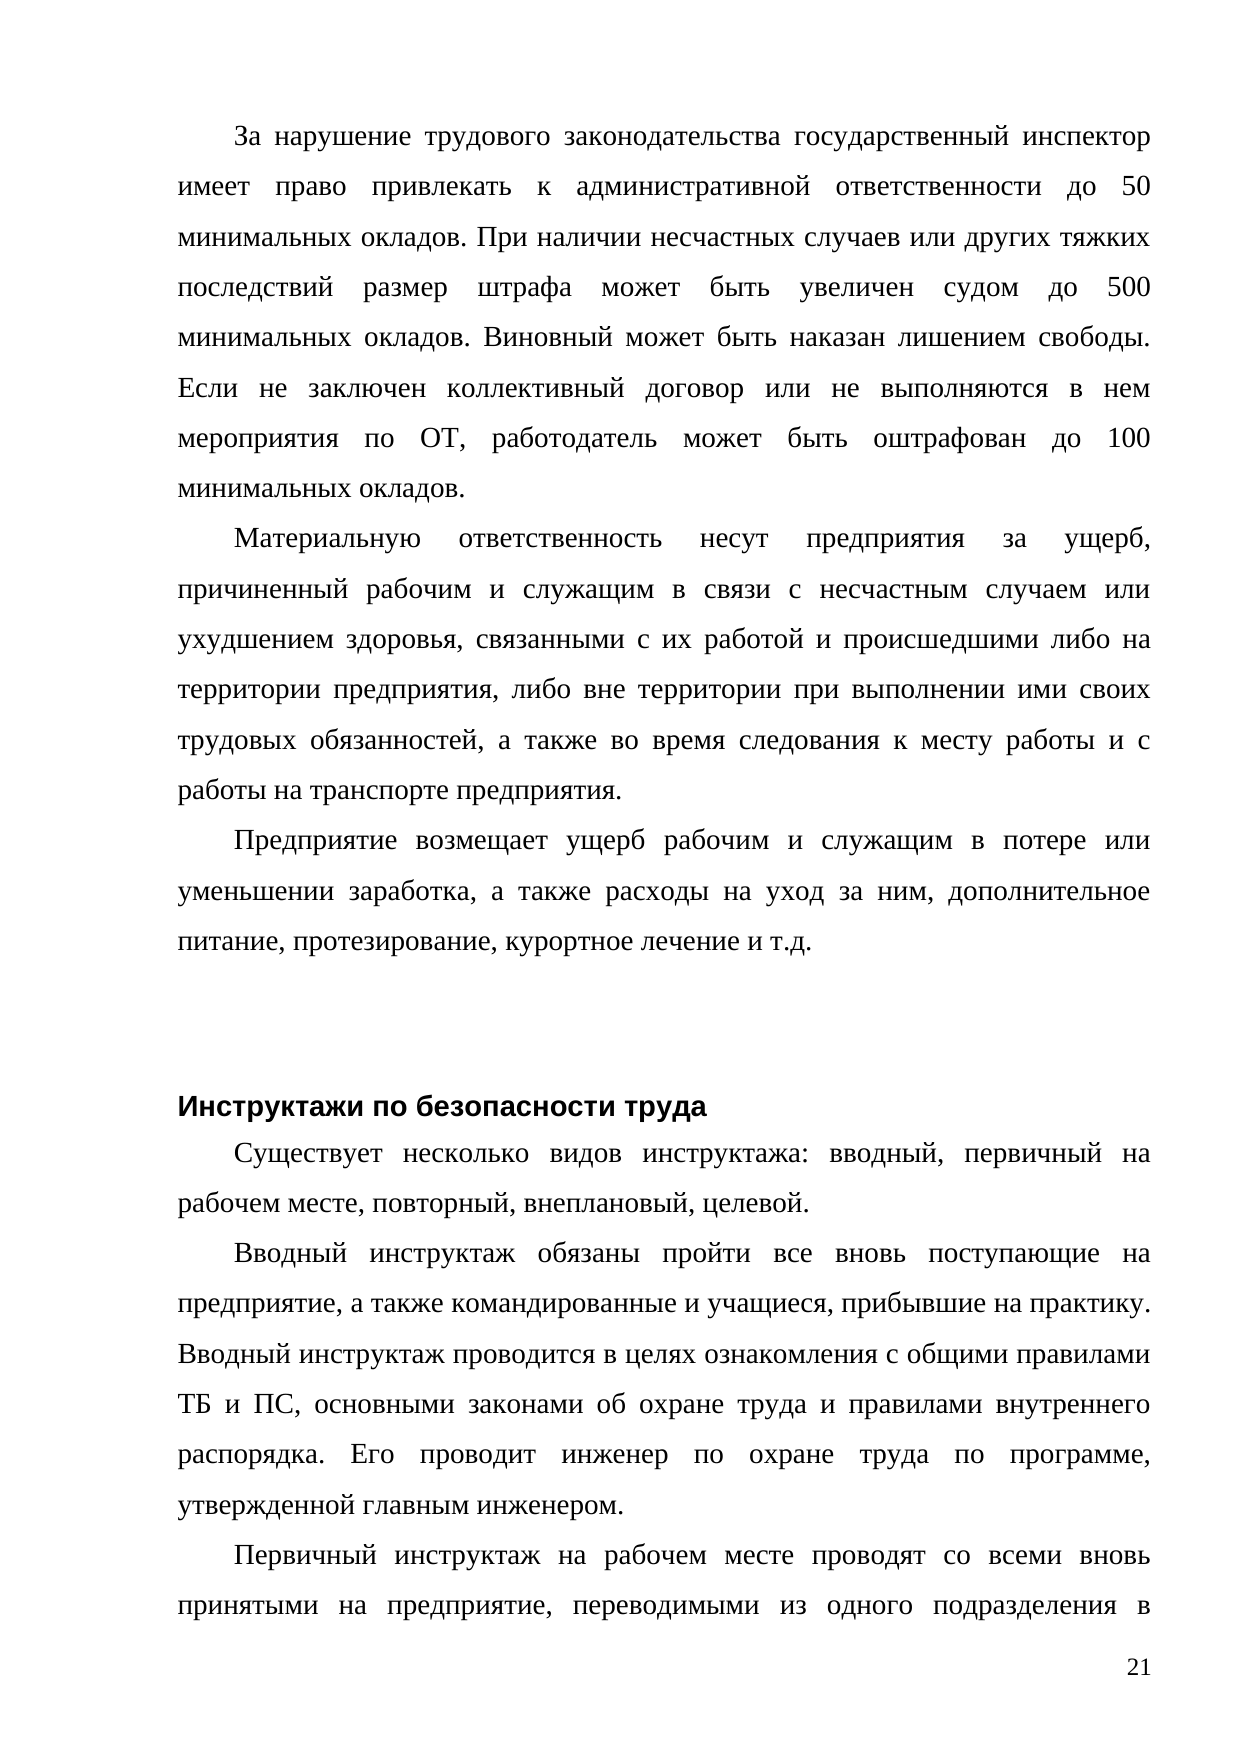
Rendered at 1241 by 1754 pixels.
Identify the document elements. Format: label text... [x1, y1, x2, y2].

text Материальную ответственность несут предприятия за ущерб, причиненный рабочим и служащим в связи с несчастным случаем или ухудшением здоровья, связанными с их работой и происшедшими либо на территории предприятия, либо вне территории при выполнении ими своих трудовых обязанностей, а также во время следования к месту работы и с работы на транспорте предприятия. [177, 521, 1152, 806]
subtitle Инструктажи по безопасности труда [177, 1089, 1152, 1122]
text Существует несколько видов инструктажа: вводный, первичный на рабочем месте, повторный, внеплановый, целевой. [177, 1135, 1152, 1218]
text Предприятие возмещает ущерб рабочим и служащим в потере или уменьшении заработка, а также расходы на уход за ним, дополнительное питание, протезирование, курортное лечение и т.д. [177, 822, 1152, 957]
text Первичный инструктаж на рабочем месте проводят со всеми вновь принятыми на предприятие, переводимыми из одного подразделения в [177, 1537, 1152, 1621]
text За нарушение трудового законодательства государственный инспектор имеет право привлекать к административной ответственности до 50 минимальных окладов. При наличии несчастных случаев или других тяжких последствий размер штрафа может быть увеличен судом до 500 минимальных окладов. Виновный может быть наказан лишением свободы. Если не заключен коллективный договор или не выполняются в нем мероприятия по ОТ, работодатель может быть оштрафован до 100 минимальных окладов. [177, 118, 1152, 504]
text Вводный инструктаж обязаны пройти все вновь поступающие на предприятие, а также командированные и учащиеся, прибывшие на практику. Вводный инструктаж проводится в целях ознакомления с общими правилами ТБ и ПС, основными законами об охране труда и правилами внутреннего распорядка. Его проводит инженер по охране труда по программе, утвержденной главным инженером. [177, 1235, 1152, 1520]
